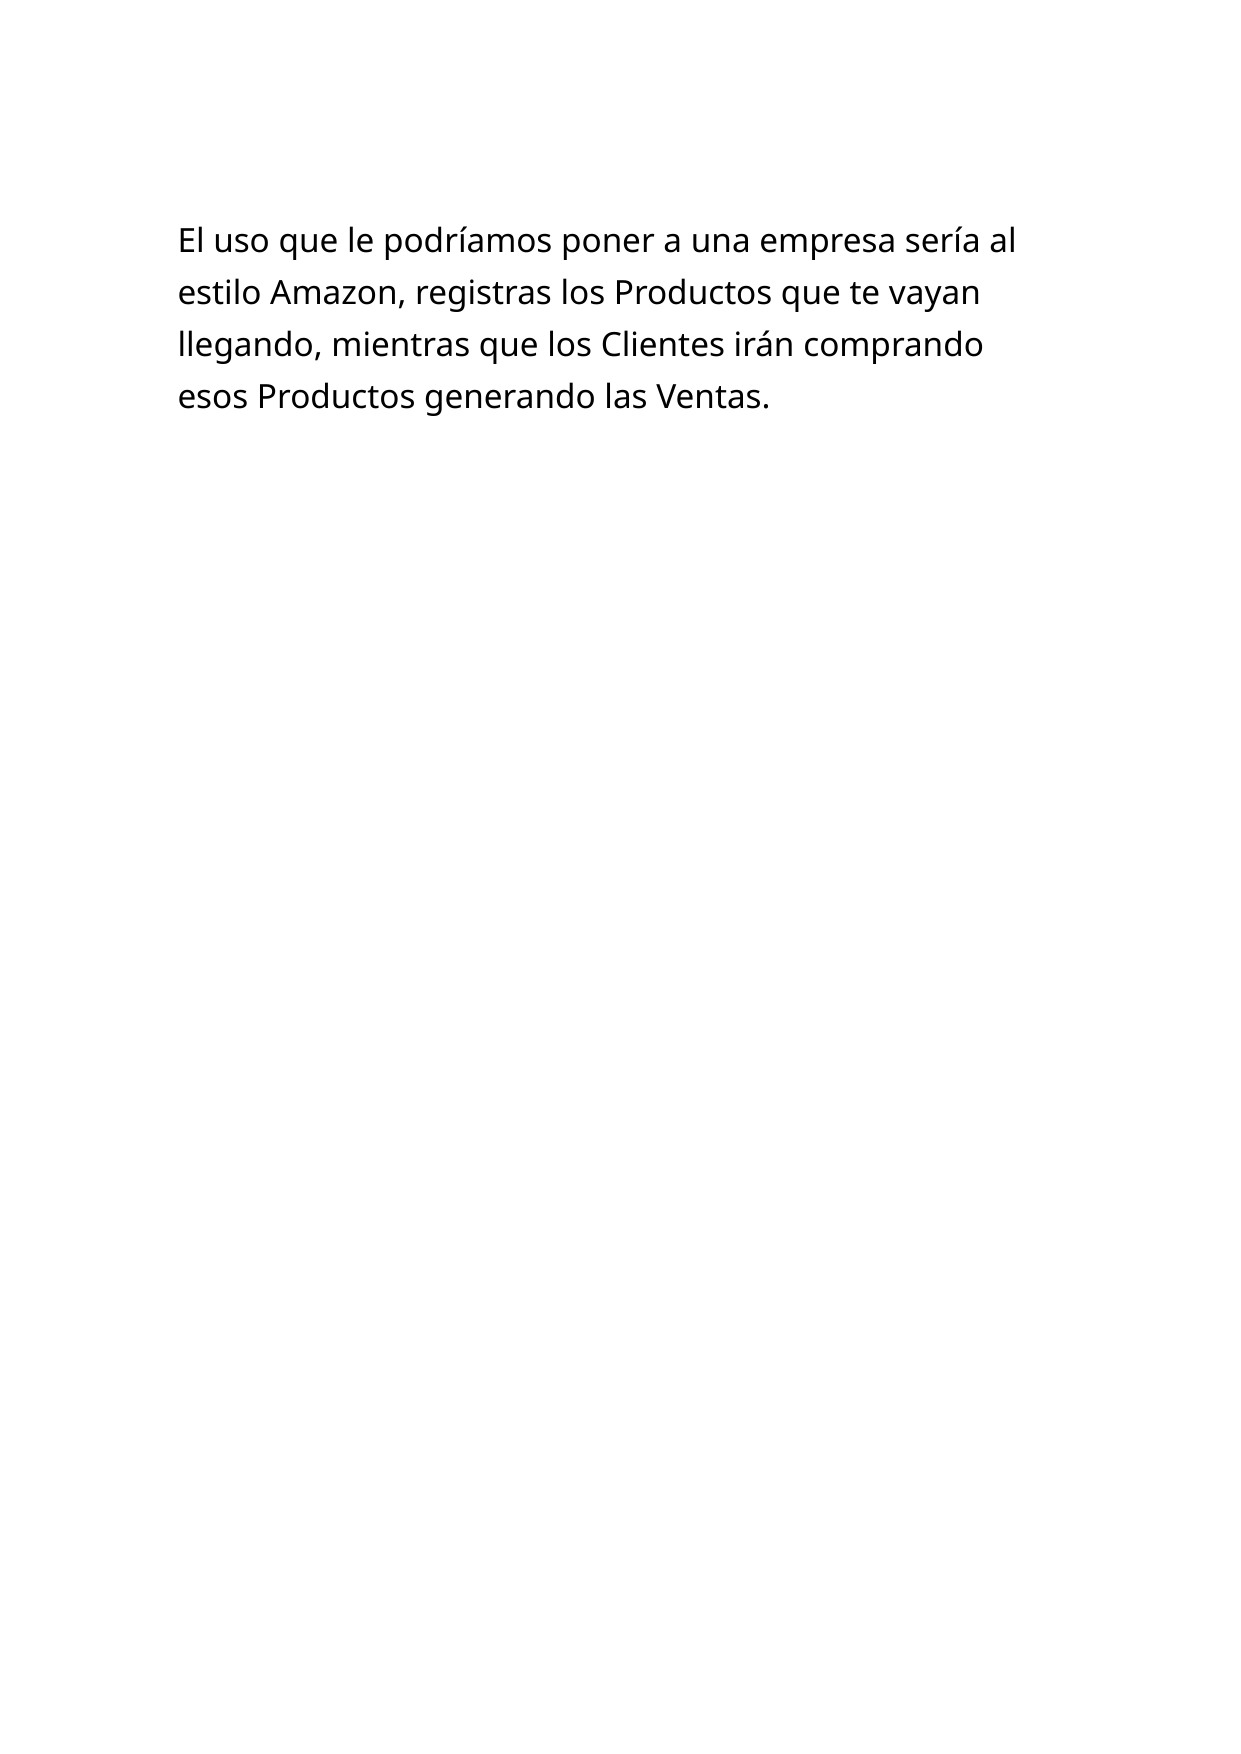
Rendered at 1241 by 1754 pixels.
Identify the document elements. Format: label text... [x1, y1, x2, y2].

text El uso que le podríamos poner a una empresa sería al estilo Amazon, registras los Productos que te vayan llegando, mientras que los Clientes irán comprando esos Productos generando las Ventas. [177, 216, 1063, 418]
